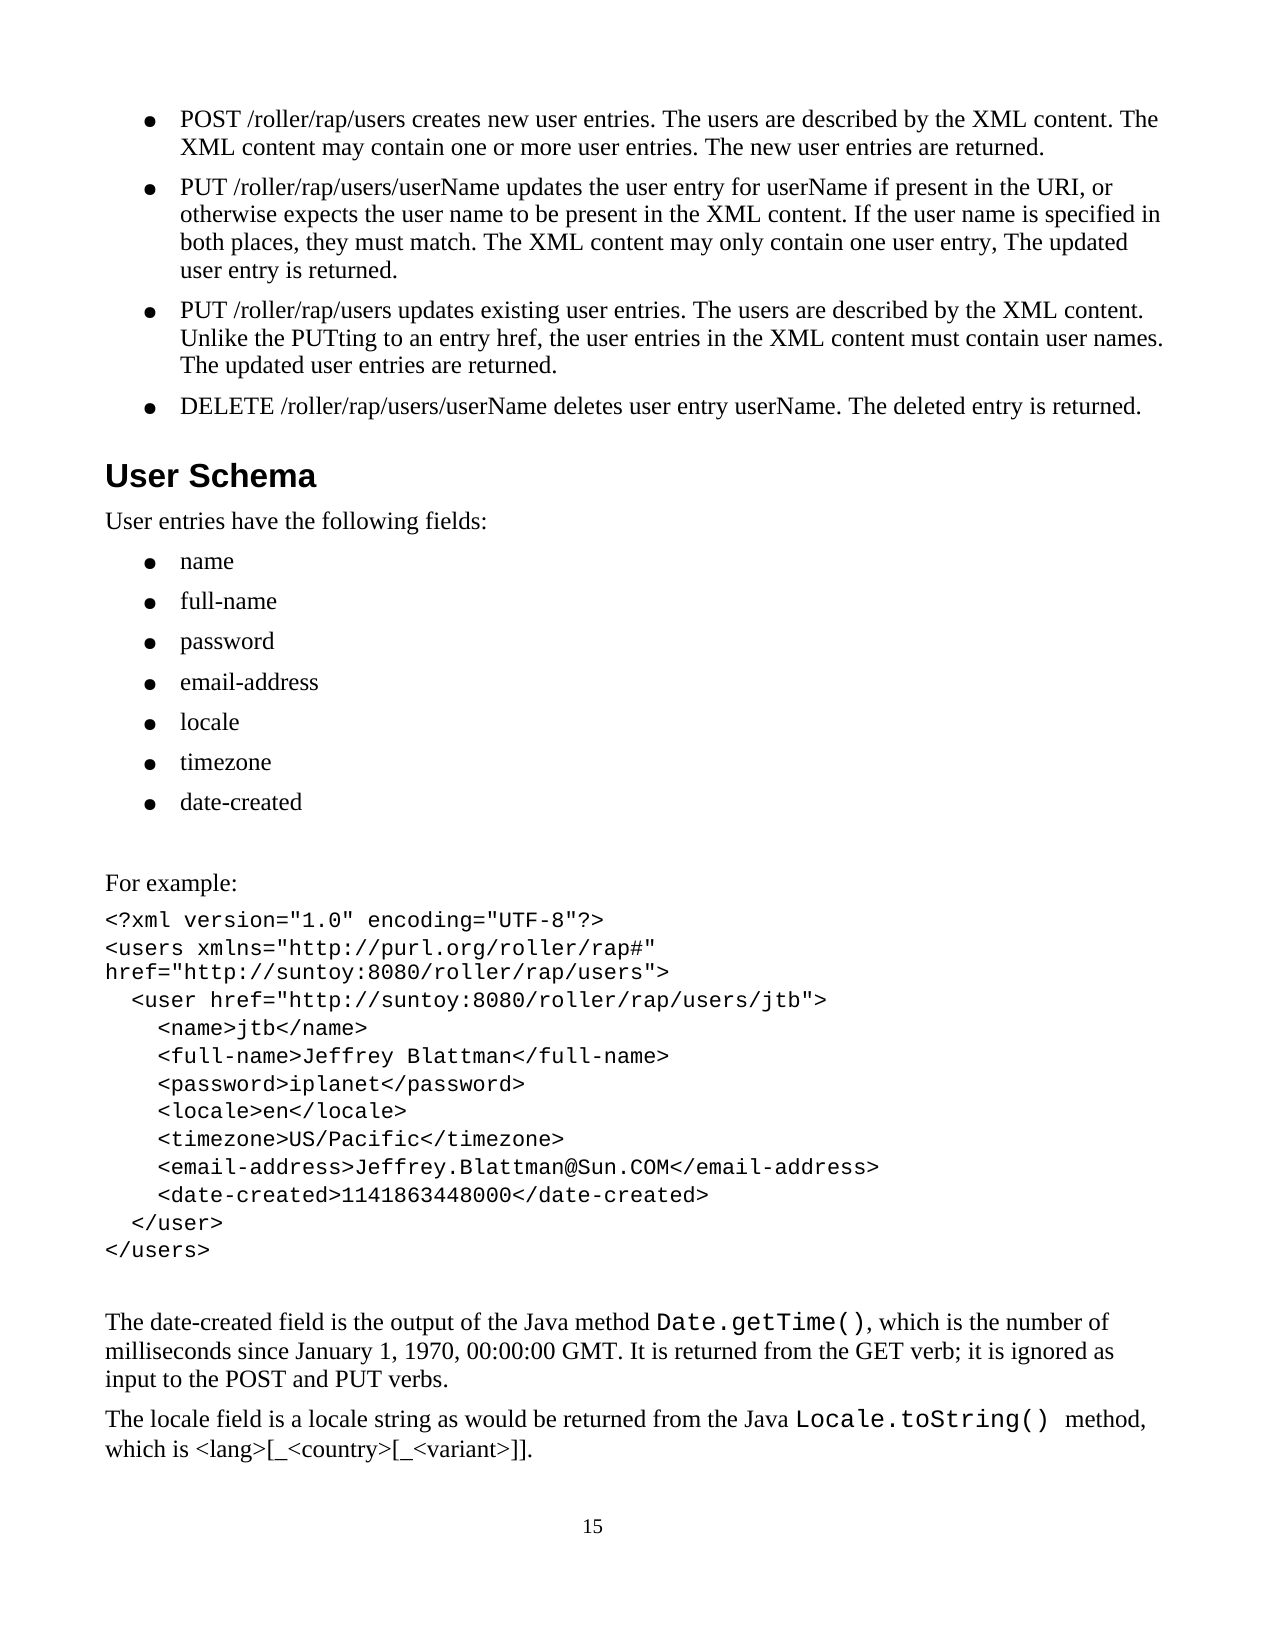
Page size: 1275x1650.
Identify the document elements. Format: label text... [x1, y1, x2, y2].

text </user> [105, 1212, 1170, 1237]
text The locale field is a locale string as would be returned from the Java Locale.toString() method, which is <lang>[_<country>[_<variant>]]. [105, 1405, 1170, 1463]
text <user href="http://suntoy:8080/roller/rap/users/jtb"> [105, 989, 1170, 1014]
text For example: [105, 869, 1170, 896]
text <?xml version="1.0" encoding="UTF-8"?> [105, 909, 1170, 934]
list password [142, 627, 1170, 655]
text </users> [105, 1240, 1170, 1264]
text <name>jtb</name> [105, 1017, 1170, 1042]
text <email-address>Jeffrey.Blattman@Sun.COM</email-address> [105, 1156, 1170, 1181]
list date-created [142, 788, 1170, 816]
text The date-created field is the output of the Java method Date.getTime(), which is the number of milliseconds since January 1, 1970, 00:00:00 GMT. It is returned from the GET verb; it is ignored as input to the POST and PUT verbs. [105, 1308, 1170, 1393]
list PUT /roller/rap/users/userName updates the user entry for userName if present in the URI, or otherwise expects the user name to be present in the XML content. If the user name is specified in both places, they must match. The XML content may only contain one user entry, The updated user entry is returned. [142, 173, 1170, 284]
text <locale>en</locale> [105, 1101, 1170, 1125]
text <users xmlns="http://purl.org/roller/rap#" href="http://suntoy:8080/roller/rap/users"> [105, 937, 1170, 986]
text <full-name>Jeffrey Blattman</full-name> [105, 1045, 1170, 1070]
list full-name [142, 587, 1170, 615]
list POST /roller/rap/users creates new user entries. The users are described by the XML content. The XML content may contain one or more user entries. The new user entries are returned. [142, 105, 1170, 160]
list email-address [142, 668, 1170, 695]
text <password>iplanet</password> [105, 1073, 1170, 1098]
subtitle User Schema [105, 457, 1170, 494]
list locale [142, 708, 1170, 736]
list name [142, 547, 1170, 575]
list DELETE /roller/rap/users/userName deletes user entry userName. The deleted entry is returned. [142, 392, 1170, 419]
text User entries have the following fields: [105, 507, 1170, 534]
text <date-created>1141863448000</date-created> [105, 1184, 1170, 1209]
list timezone [142, 748, 1170, 776]
list PUT /roller/rap/users updates existing user entries. The users are described by the XML content. Unlike the PUTting to an entry href, the user entries in the XML content must contain user names. The updated user entries are returned. [142, 296, 1170, 379]
text <timezone>US/Pacific</timezone> [105, 1128, 1170, 1153]
